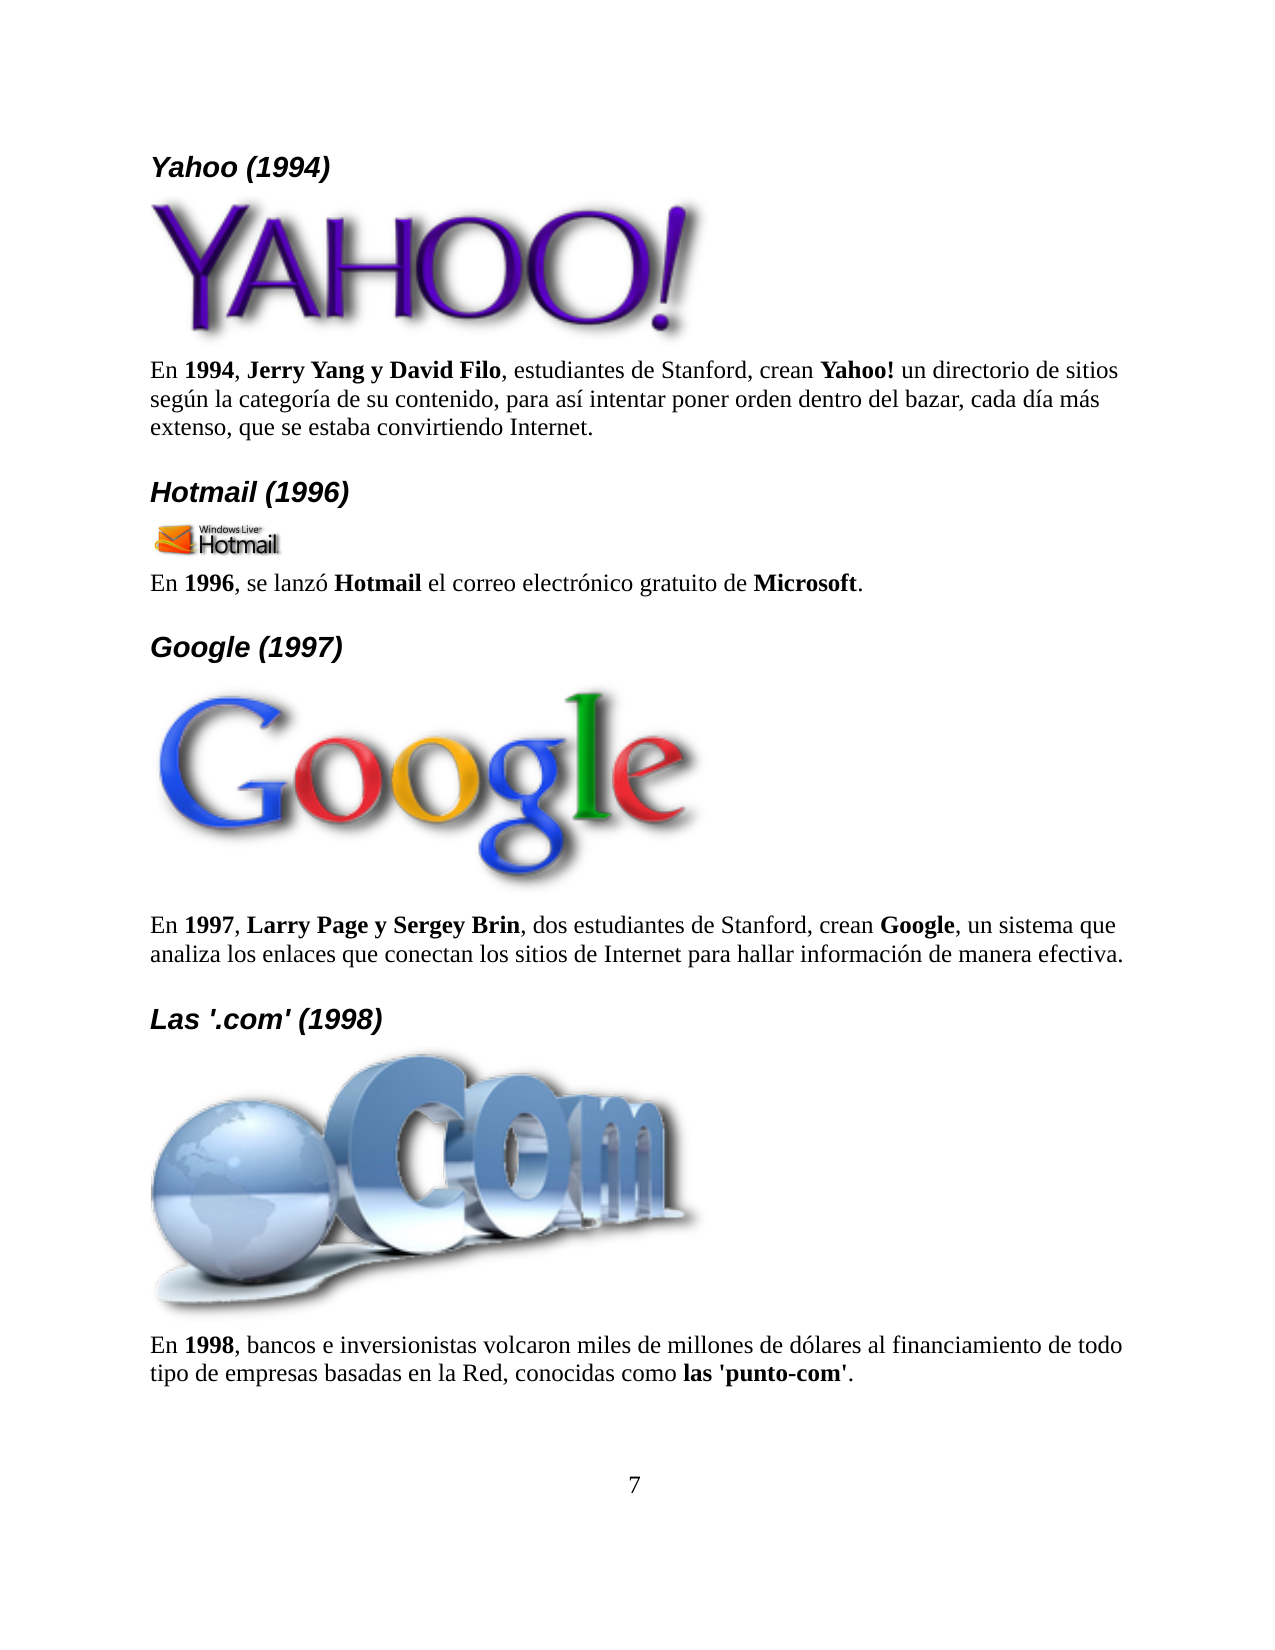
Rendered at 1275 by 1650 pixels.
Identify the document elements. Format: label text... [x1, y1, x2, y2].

text En 1997, Larry Page y Sergey Brin, dos estudiantes de Stanford, crean Google, un sistema que analiza los enlaces que conectan los sitios de Internet para hallar información de manera efectiva. [150, 910, 1125, 968]
picture [150, 676, 709, 902]
subtitle Hotmail (1996) [150, 475, 1125, 509]
picture [150, 1047, 709, 1321]
text En 1998, bancos e inversionistas volcaron miles de millones de dólares al financiamiento de todo tipo de empresas basadas en la Red, conocidas como las 'punto-com'. [150, 1330, 1125, 1387]
subtitle Google (1997) [150, 630, 1125, 664]
picture [150, 521, 284, 559]
text En 1994, Jerry Yang y David Filo, estudiantes de Stanford, crean Yahoo! un directorio de sitios según la categoría de su contenido, para así intentar poner orden dentro del bazar, cada día más extenso, que se estaba convirtiendo Internet. [150, 355, 1125, 441]
text En 1996, se lanzó Hotmail el correo electrónico gratuito de Microsoft. [150, 568, 1125, 596]
subtitle Yahoo (1994) [150, 150, 1125, 183]
picture [150, 196, 709, 346]
subtitle Las '.com' (1998) [150, 1002, 1125, 1035]
